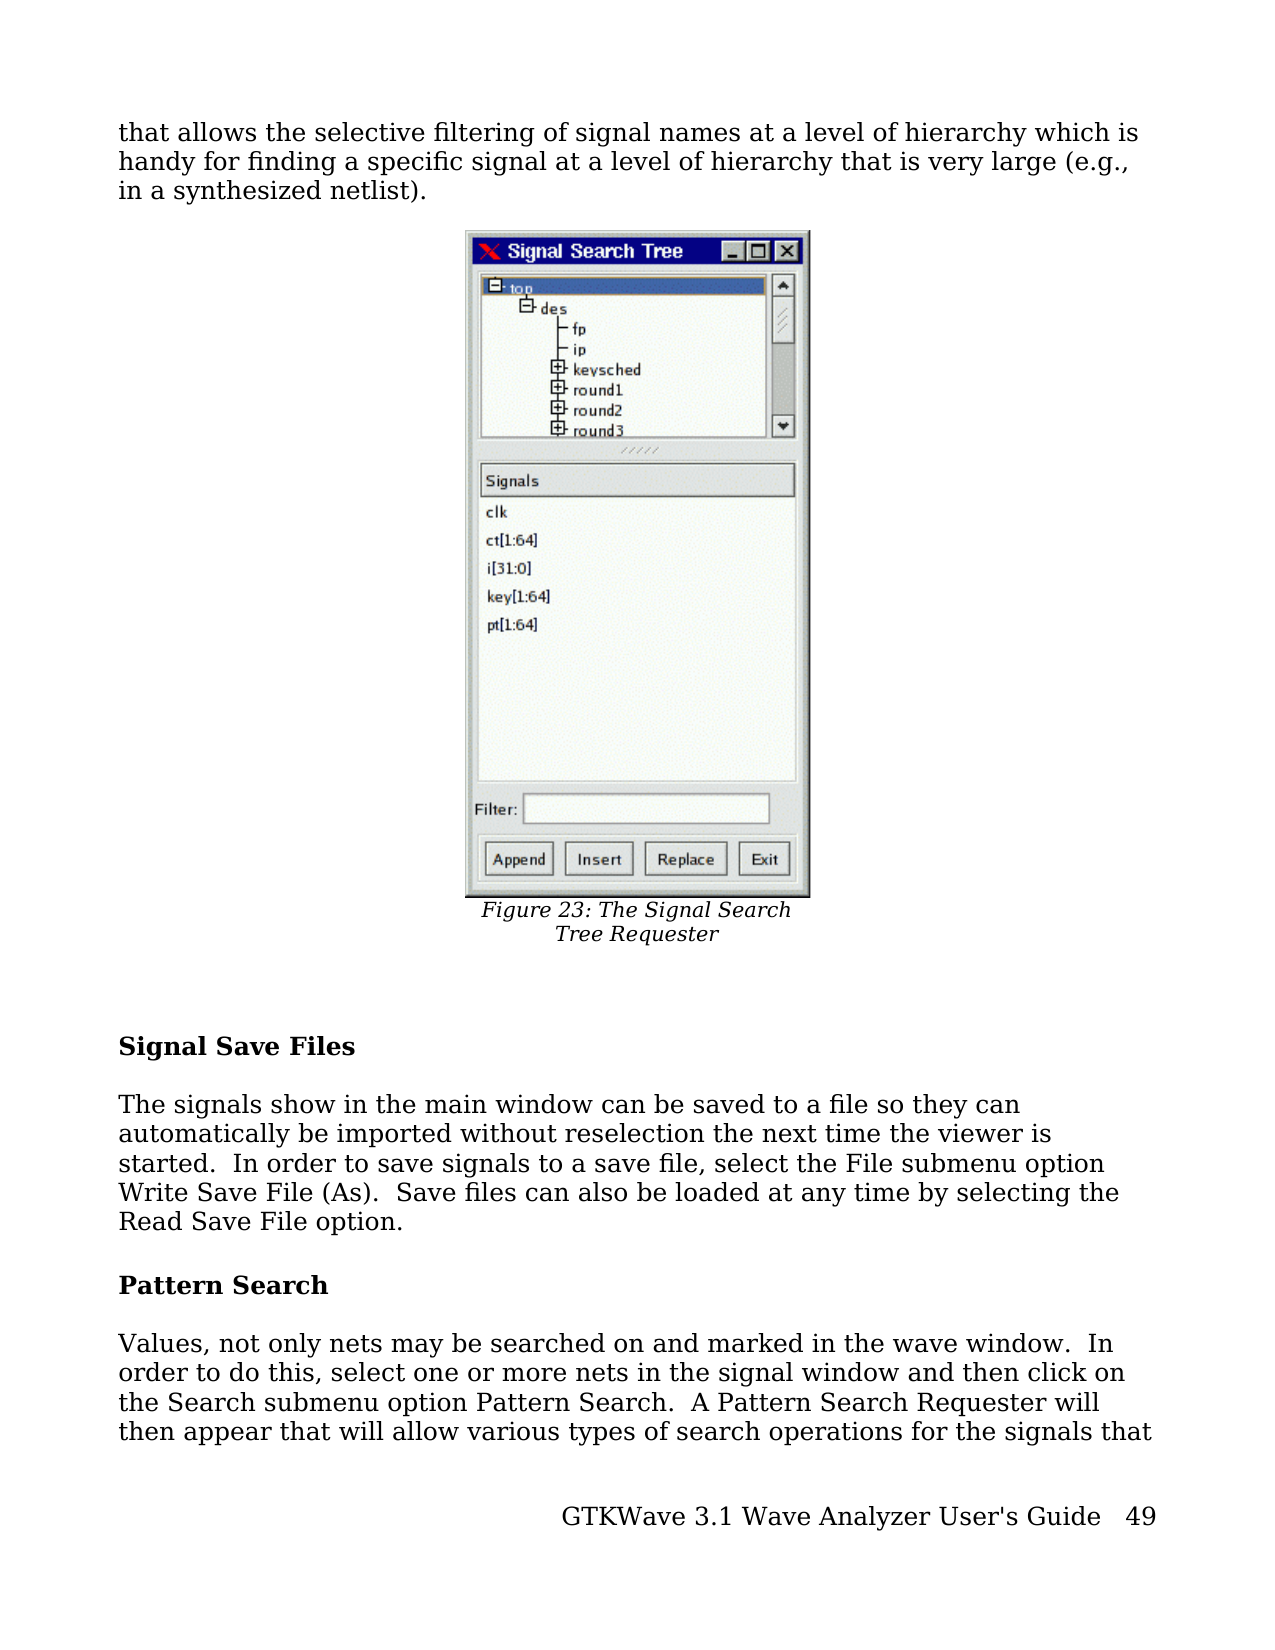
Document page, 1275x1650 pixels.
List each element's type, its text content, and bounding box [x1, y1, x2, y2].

text Pattern Search [118, 1271, 1157, 1300]
picture [465, 230, 811, 898]
text Figure 23: The Signal Search Tree Requester [465, 898, 810, 946]
text The signals show in the main window can be saved to a file so they can automatically be imported without reselection the next time the viewer is started. In order to save signals to a save file, select the File submenu option Write Save File (As). Save files can also be loaded at any time by selecting the Read Save File option. [118, 1091, 1157, 1236]
text Values, not only nets may be searched on and marked in the wave window. In order to do this, select one or more nets in the signal window and then click on the Search submenu option Pattern Search. A Pattern Search Requester will then appear that will allow various types of search operations for the signals that [118, 1329, 1157, 1446]
text The Tree Search Requester is composed of a top tree selection box, a signals box, and a POSIX regular expression filter. The tree selection box is used to navigate at the hierarchy level. Click on an item in order to show the signals at that level of hierarchy. In the figure on page 48, the “top” level of hierarchy is selected and the signals box shows what signals are available at that level of hierarchy. Signals may be individually or multiply selected and can be dragged and dropped into the signal window. In addition, a POSIX filter can be specified that allows the selective filtering of signal names at a level of hierarchy which is handy for finding a specific signal at a level of hierarchy that is very large (e.g., in a synthesized netlist). [118, 118, 1157, 206]
text Signal Save Files [118, 1032, 1157, 1061]
